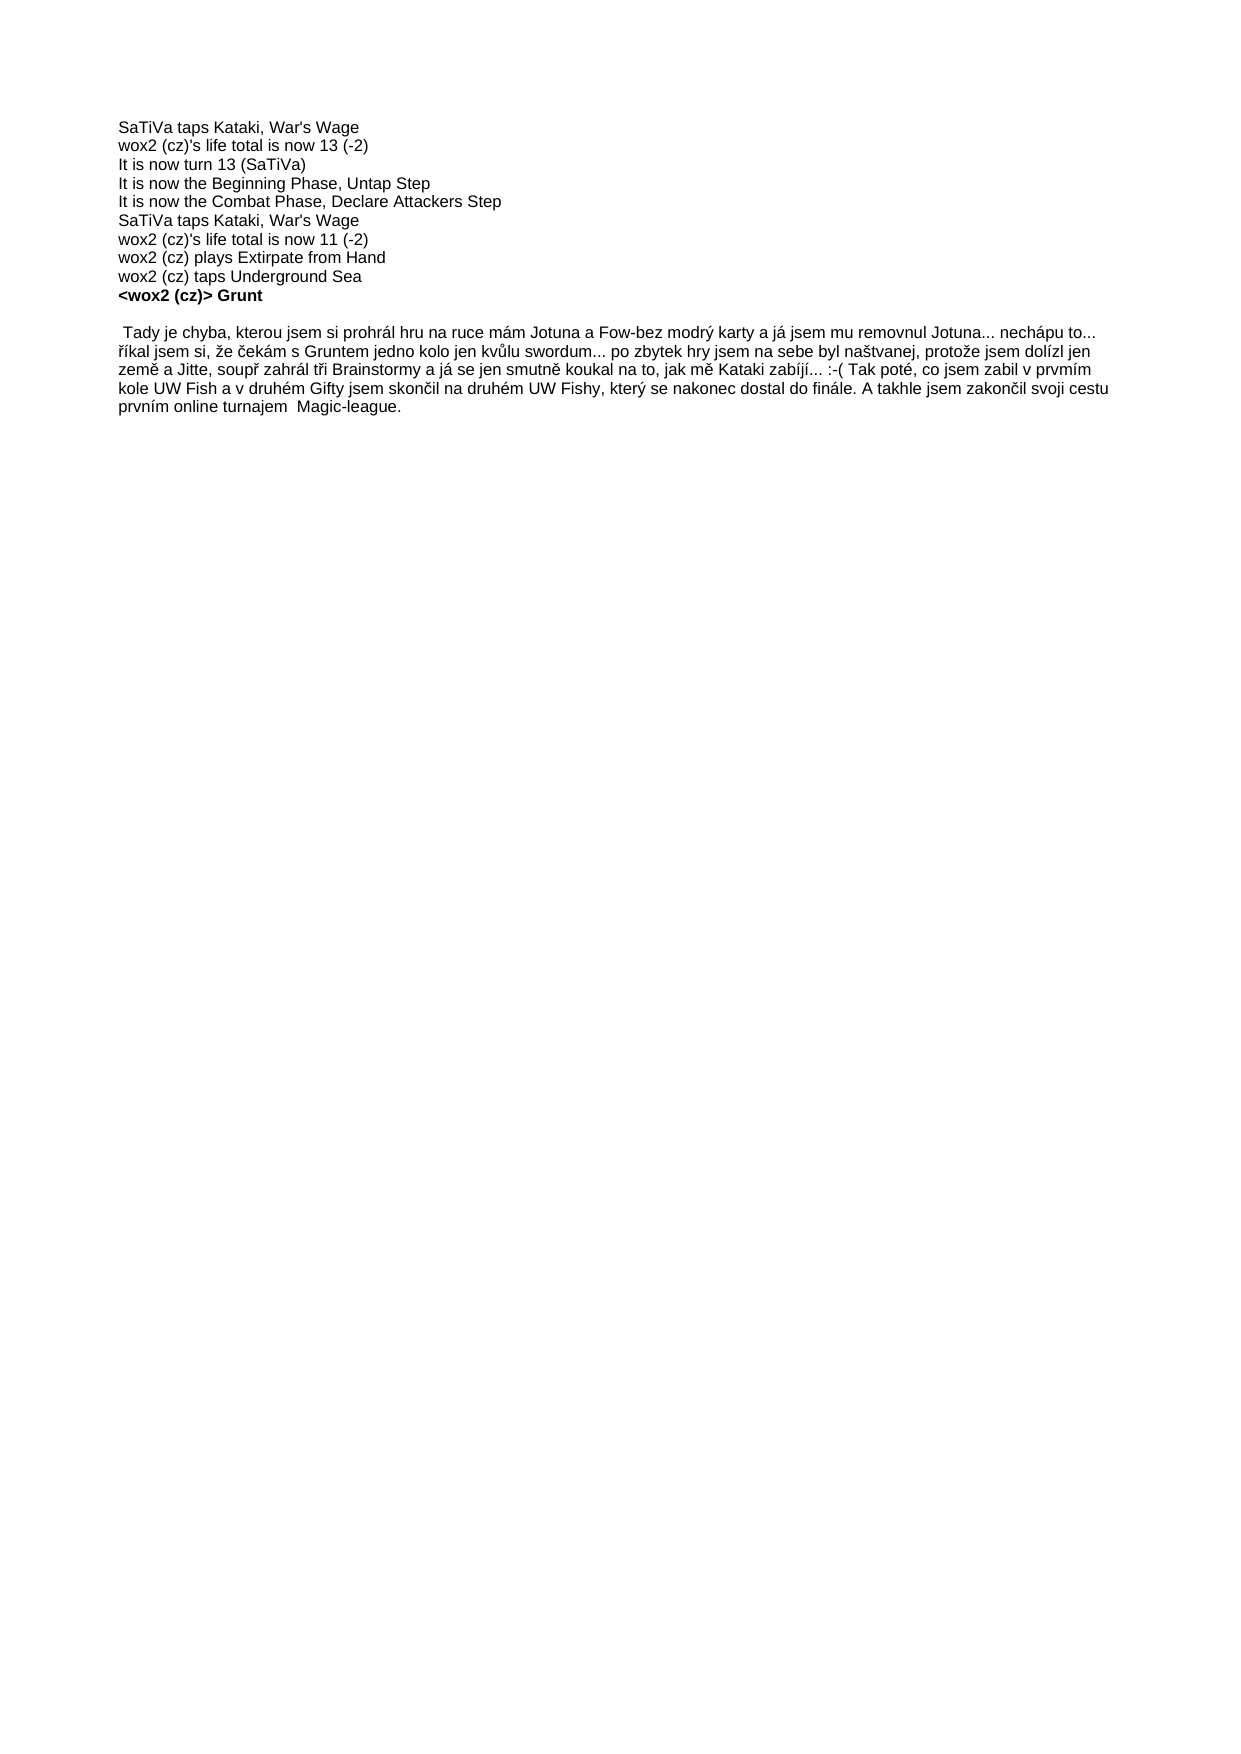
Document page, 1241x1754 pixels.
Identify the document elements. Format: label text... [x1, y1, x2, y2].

text <wox2 (cz)> Grunt [118, 286, 1122, 304]
text wox2 (cz)'s life total is now 13 (-2) [118, 137, 1122, 155]
text It is now the Combat Phase, Declare Attackers Step [118, 193, 1122, 211]
text SaTiVa taps Kataki, War's Wage [118, 118, 1122, 137]
text wox2 (cz)'s life total is now 11 (-2) [118, 230, 1122, 249]
text SaTiVa taps Kataki, War's Wage [118, 211, 1122, 230]
text Tady je chyba, kterou jsem si prohrál hru na ruce mám Jotuna a Fow-bez modrý karty a já jsem mu removnul Jotuna... nechápu to... říkal jsem si, že čekám s Gruntem jedno kolo jen kvůlu swordum... po zbytek hry jsem na sebe byl naštvanej, protože jsem dolízl jen země a Jitte, soupř zahrál tři Brainstormy a já se jen smutně koukal na to, jak mě Kataki zabíjí... :-( Tak poté, co jsem zabil v prvmím kole UW Fish a v druhém Gifty jsem skončil na druhém UW Fishy, který se nakonec dostal do finále. A takhle jsem zakončil svoji cestu prvním online turnajem Magic-league. [118, 323, 1122, 416]
text It is now turn 13 (SaTiVa) [118, 155, 1122, 174]
text It is now the Beginning Phase, Untap Step [118, 174, 1122, 193]
text wox2 (cz) taps Underground Sea [118, 267, 1122, 286]
text wox2 (cz) plays Extirpate from Hand [118, 249, 1122, 267]
